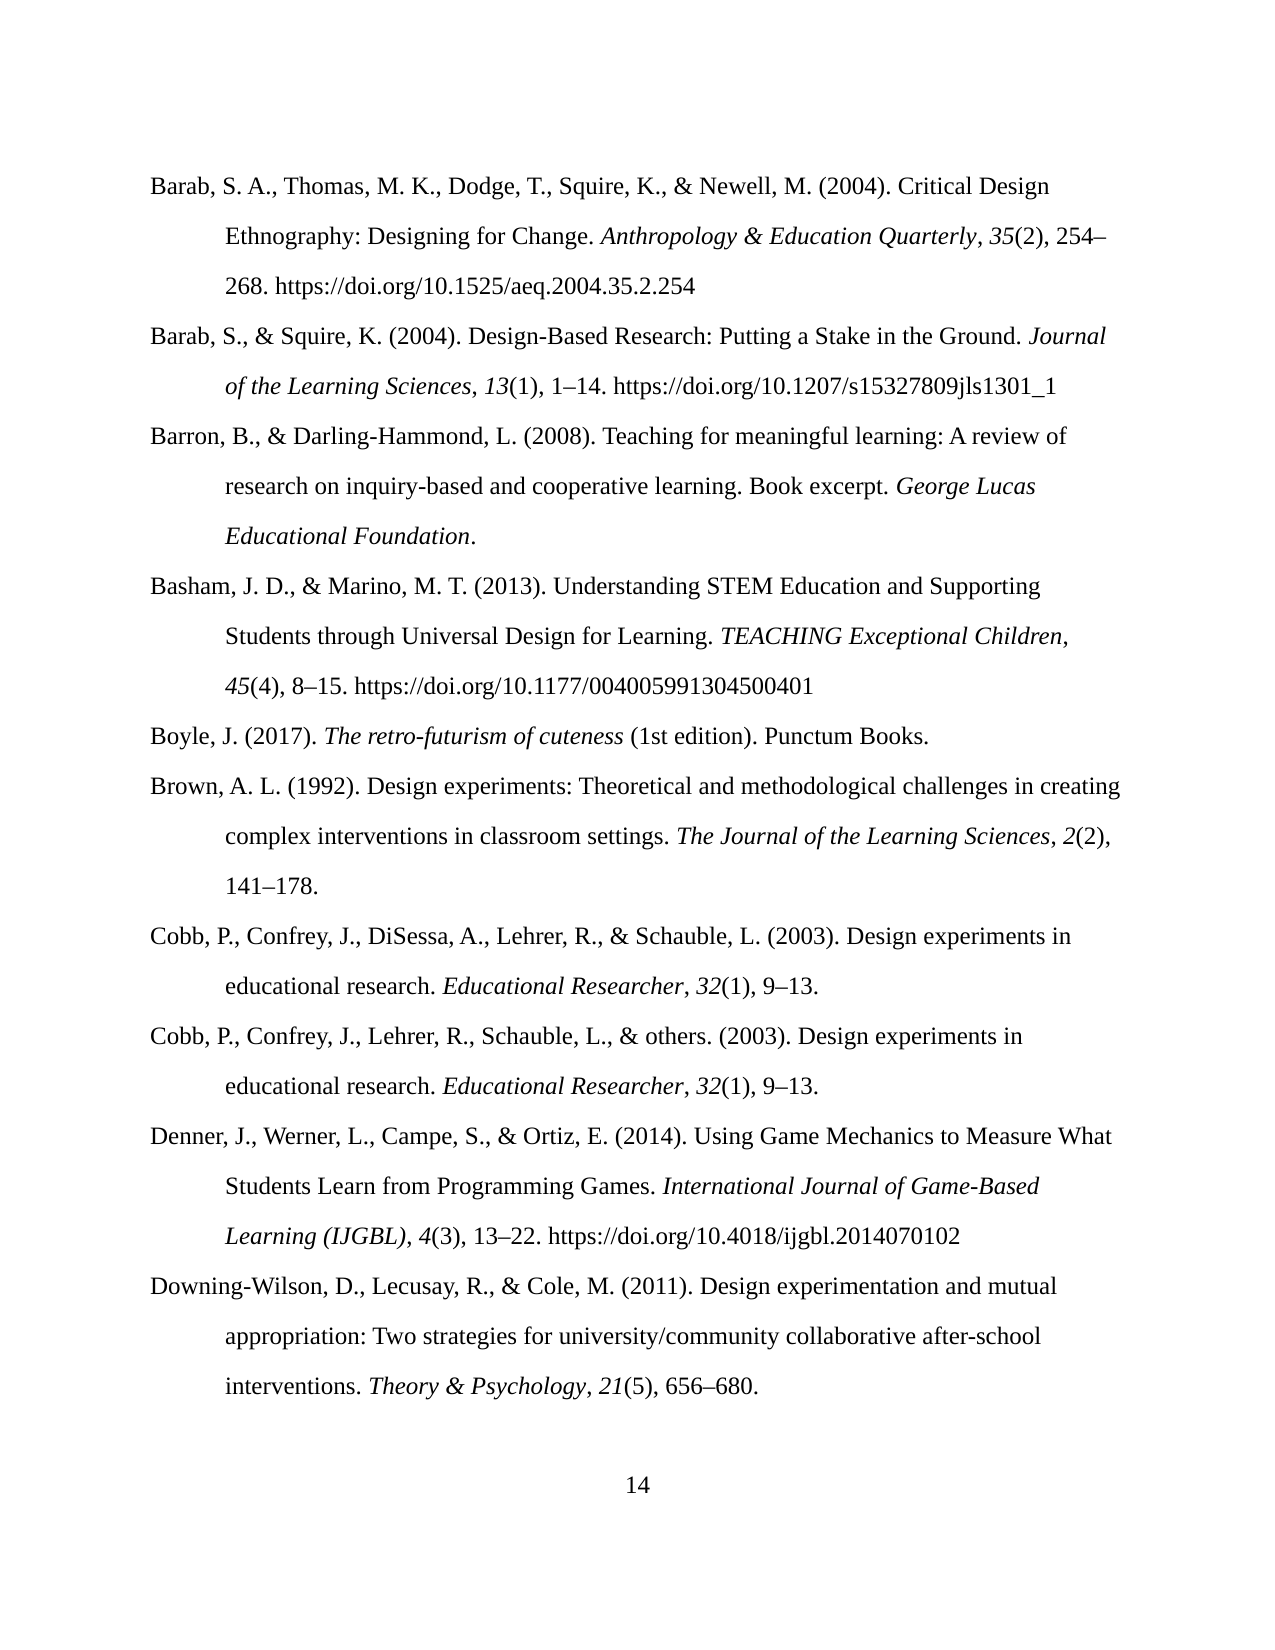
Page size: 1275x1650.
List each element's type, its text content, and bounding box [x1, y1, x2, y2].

text Cobb, P., Confrey, J., DiSessa, A., Lehrer, R., & Schauble, L. (2003). Design experiments in educational research. Educational Researcher, 32(1), 9–13. [150, 900, 1125, 1000]
text Basham, J. D., & Marino, M. T. (2013). Understanding STEM Education and Supporting Students through Universal Design for Learning. TEACHING Exceptional Children, 45(4), 8–15. https://doi.org/10.1177/004005991304500401 [150, 550, 1125, 700]
text Brown, A. L. (1992). Design experiments: Theoretical and methodological challenges in creating complex interventions in classroom settings. The Journal of the Learning Sciences, 2(2), 141–178. [150, 750, 1125, 900]
text Barron, B., & Darling-Hammond, L. (2008). Teaching for meaningful learning: A review of research on inquiry-based and cooperative learning. Book excerpt. George Lucas Educational Foundation. [150, 400, 1125, 550]
text Barab, S. A., Thomas, M. K., Dodge, T., Squire, K., & Newell, M. (2004). Critical Design Ethnography: Designing for Change. Anthropology & Education Quarterly, 35(2), 254–268. https://doi.org/10.1525/aeq.2004.35.2.254 [150, 150, 1125, 300]
text Boyle, J. (2017). The retro-futurism of cuteness (1st edition). Punctum Books. [150, 700, 1125, 750]
text Denner, J., Werner, L., Campe, S., & Ortiz, E. (2014). Using Game Mechanics to Measure What Students Learn from Programming Games. International Journal of Game-Based Learning (IJGBL), 4(3), 13–22. https://doi.org/10.4018/ijgbl.2014070102 [150, 1100, 1125, 1250]
text Downing-Wilson, D., Lecusay, R., & Cole, M. (2011). Design experimentation and mutual appropriation: Two strategies for university/community collaborative after-school interventions. Theory & Psychology, 21(5), 656–680. [150, 1250, 1125, 1400]
text Barab, S., & Squire, K. (2004). Design-Based Research: Putting a Stake in the Ground. Journal of the Learning Sciences, 13(1), 1–14. https://doi.org/10.1207/s15327809jls1301_1 [150, 300, 1125, 400]
text Cobb, P., Confrey, J., Lehrer, R., Schauble, L., & others. (2003). Design experiments in educational research. Educational Researcher, 32(1), 9–13. [150, 1000, 1125, 1100]
